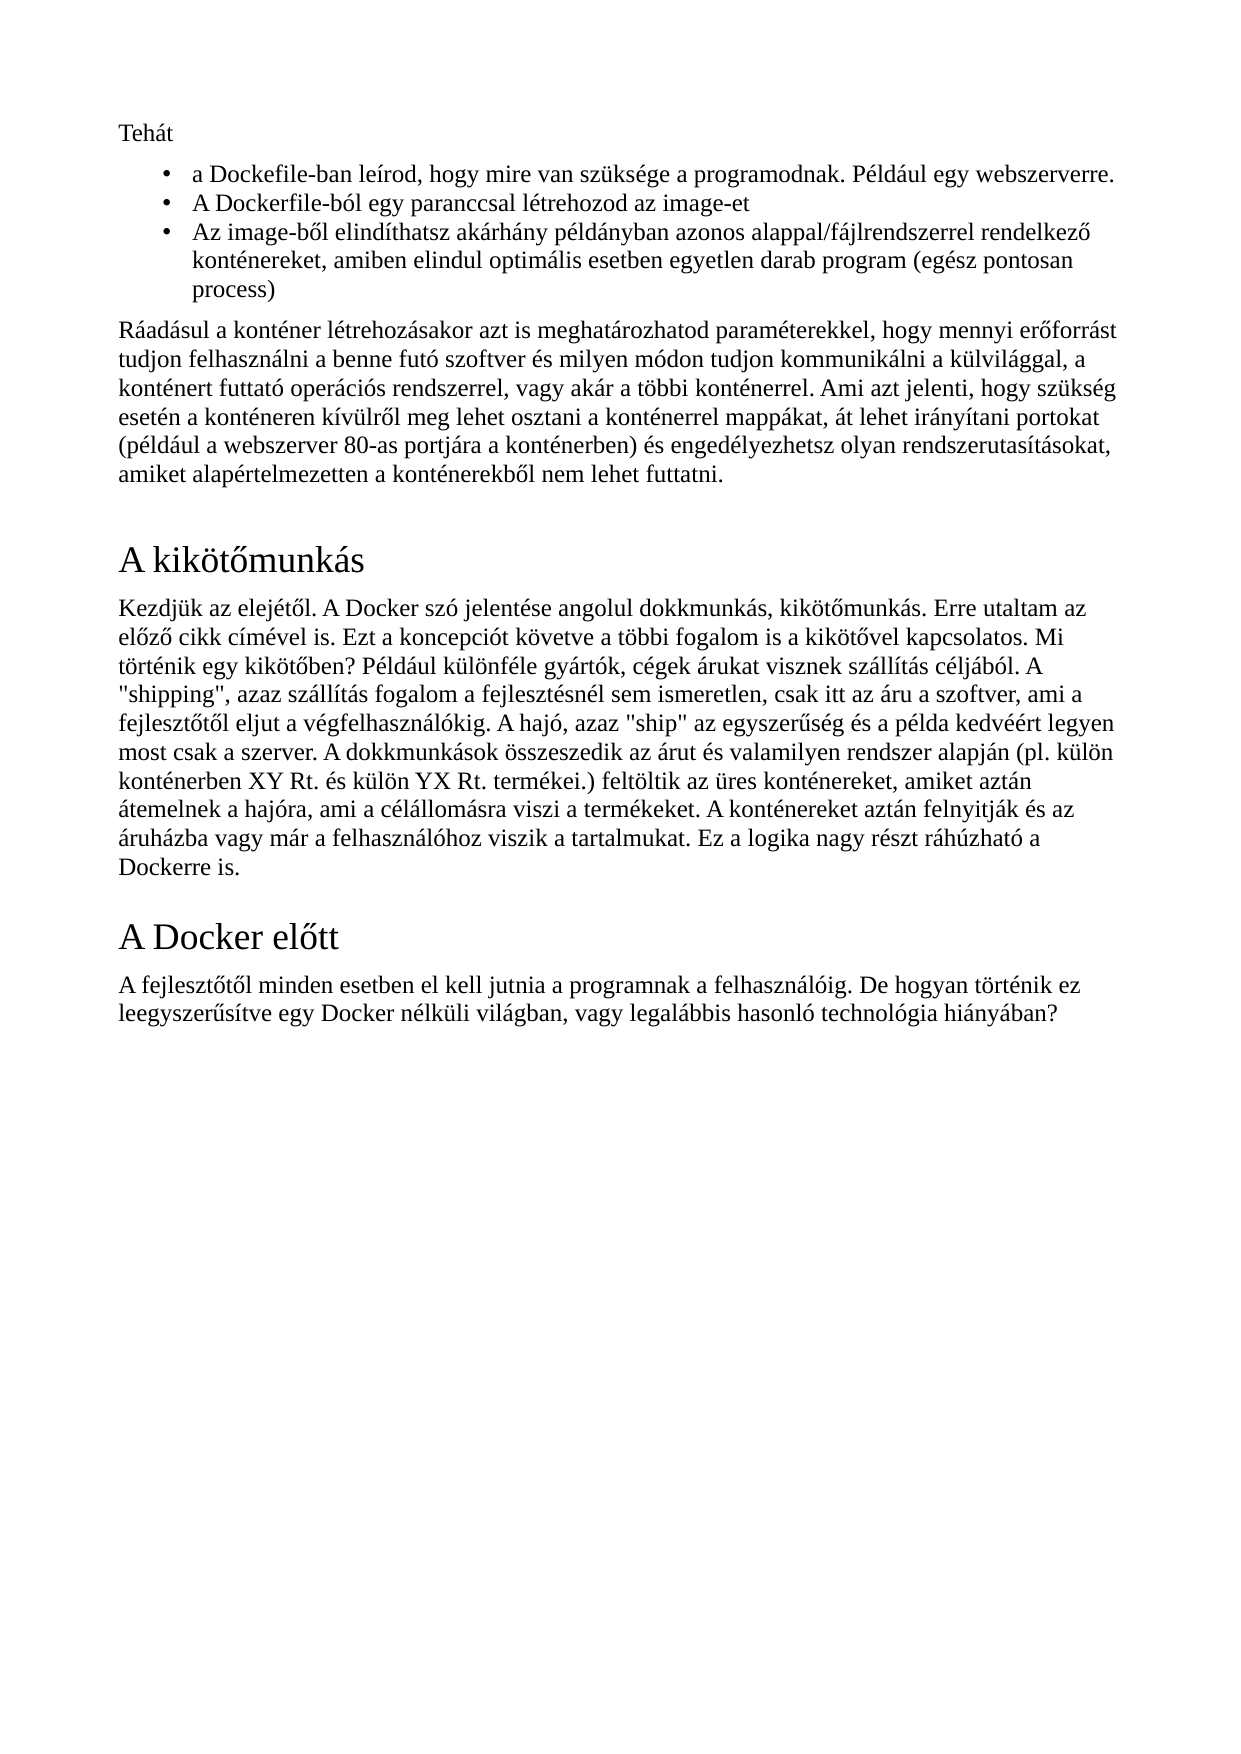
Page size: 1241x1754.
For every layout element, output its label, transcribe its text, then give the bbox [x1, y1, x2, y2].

list Az image-ből elindíthatsz akárhány példányban azonos alappal/fájlrendszerrel rendelkező konténereket, amiben elindul optimális esetben egyetlen darab program (egész pontosan process) [162, 217, 1122, 303]
list A Dockerfile-ból egy paranccsal létrehozod az image-et [162, 188, 1122, 217]
text Kezdjük az elejétől. A Docker szó jelentése angolul dokkmunkás, kikötőmunkás. Erre utaltam az előző cikk címével is. Ezt a koncepciót követve a többi fogalom is a kikötővel kapcsolatos. Mi történik egy kikötőben? Például különféle gyártók, cégek árukat visznek szállítás céljából. A "shipping", azaz szállítás fogalom a fejlesztésnél sem ismeretlen, csak itt az áru a szoftver, ami a fejlesztőtől eljut a végfelhasználókig. A hajó, azaz "ship" az egyszerűség és a példa kedvéért legyen most csak a szerver. A dokkmunkások összeszedik az árut és valamilyen rendszer alapján (pl. külön konténerben XY Rt. és külön YX Rt. termékei.) feltöltik az üres konténereket, amiket aztán átemelnek a hajóra, ami a célállomásra viszi a termékeket. A konténereket aztán felnyitják és az áruházba vagy már a felhasználóhoz viszik a tartalmukat. Ez a logika nagy részt ráhúzható a Dockerre is. [118, 593, 1122, 881]
subtitle A Docker előtt [118, 914, 1122, 957]
text A fejlesztőtől minden esetben el kell jutnia a programnak a felhasználóig. De hogyan történik ez leegyszerűsítve egy Docker nélküli világban, vagy legalábbis hasonló technológia hiányában? [118, 970, 1122, 1027]
subtitle A kikötőmunkás [118, 538, 1122, 581]
text Tehát [118, 118, 1122, 147]
text Ráadásul a konténer létrehozásakor azt is meghatározhatod paraméterekkel, hogy mennyi erőforrást tudjon felhasználni a benne futó szoftver és milyen módon tudjon kommunikálni a külvilággal, a konténert futtató operációs rendszerrel, vagy akár a többi konténerrel. Ami azt jelenti, hogy szükség esetén a konténeren kívülről meg lehet osztani a konténerrel mappákat, át lehet irányítani portokat (például a webszerver 80-as portjára a konténerben) és engedélyezhetsz olyan rendszerutasításokat, amiket alapértelmezetten a konténerekből nem lehet futtatni. [118, 316, 1122, 488]
list a Dockefile-ban leírod, hogy mire van szüksége a programodnak. Például egy webszerverre. [162, 159, 1122, 188]
